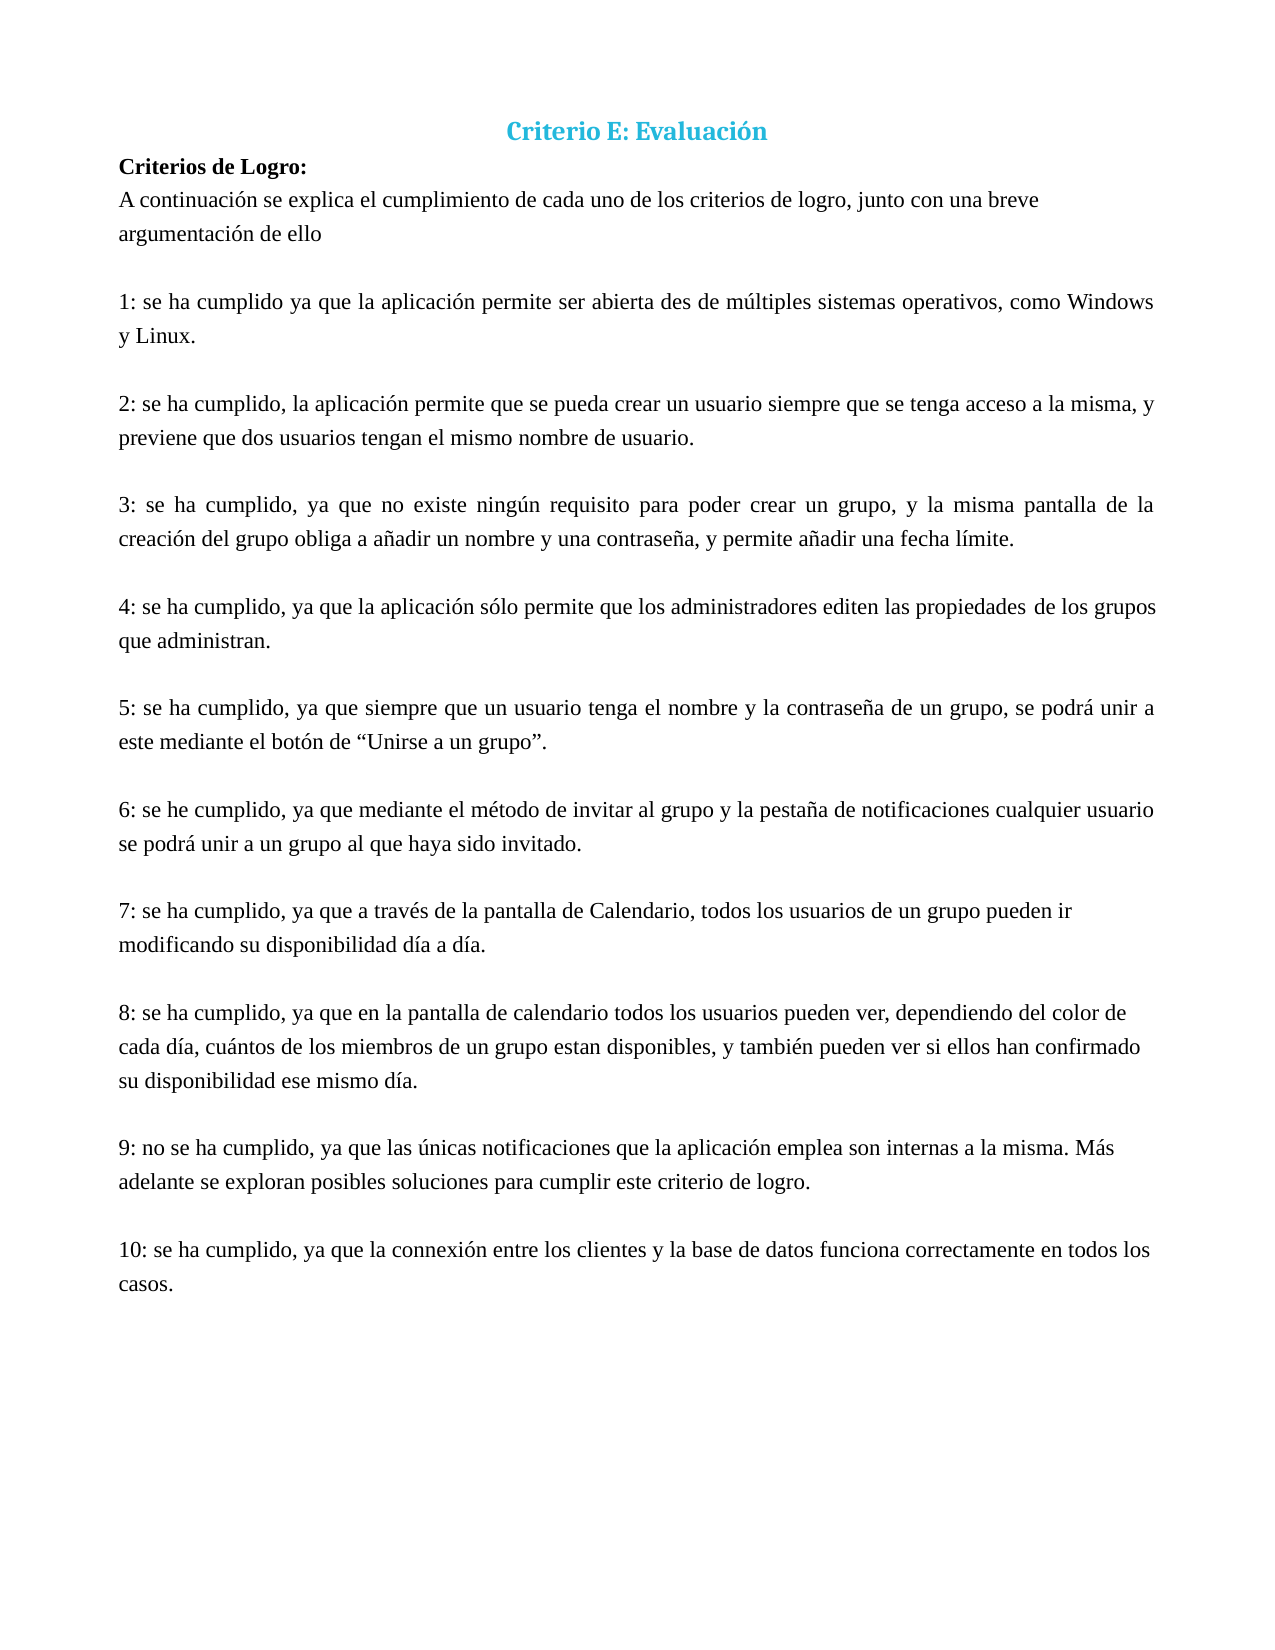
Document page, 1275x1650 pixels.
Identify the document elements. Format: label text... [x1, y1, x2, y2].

text 3: se ha cumplido, ya que no existe ningún requisito para poder crear un grupo, y la misma pantalla de la creación del grupo obliga a añadir un nombre y una contraseña, y permite añadir una fecha límite. [118, 486, 1156, 553]
text 5: se ha cumplido, ya que siempre que un usuario tenga el nombre y la contraseña de un grupo, se podrá unir a este mediante el botón de “Unirse a un grupo”. [118, 689, 1156, 756]
text 6: se he cumplido, ya que mediante el método de invitar al grupo y la pestaña de notificaciones cualquier usuario se podrá unir a un grupo al que haya sido invitado. [118, 790, 1156, 858]
text 2: se ha cumplido, la aplicación permite que se pueda crear un usuario siempre que se tenga acceso a la misma, y previene que dos usuarios tengan el mismo nombre de usuario. [118, 384, 1156, 452]
text Criterios de Logro: [118, 147, 1156, 181]
text 9: no se ha cumplido, ya que las únicas notificaciones que la aplicación emplea son internas a la misma. Más adelante se exploran posibles soluciones para cumplir este criterio de logro. [118, 1129, 1156, 1196]
text 8: se ha cumplido, ya que en la pantalla de calendario todos los usuarios pueden ver, dependiendo del color de cada día, cuántos de los miembros de un grupo estan disponibles, y también pueden ver si ellos han confirmado su disponibilidad ese mismo día. [118, 993, 1156, 1095]
text 4: se ha cumplido, ya que la aplicación sólo permite que los administradores editen las propiedades de los grupos que administran. [118, 587, 1156, 655]
text 10: se ha cumplido, ya que la connexión entre los clientes y la base de datos funciona correctamente en todos los casos. [118, 1230, 1156, 1298]
text 7: se ha cumplido, ya que a través de la pantalla de Calendario, todos los usuarios de un grupo pueden ir modificando su disponibilidad día a día. [118, 892, 1156, 959]
text Criterio E: Evaluación [118, 116, 1156, 147]
text 1: se ha cumplido ya que la aplicación permite ser abierta des de múltiples sistemas operativos, como Windows y Linux. [118, 282, 1156, 350]
text A continuación se explica el cumplimiento de cada uno de los criterios de logro, junto con una breve argumentación de ello [118, 181, 1156, 248]
